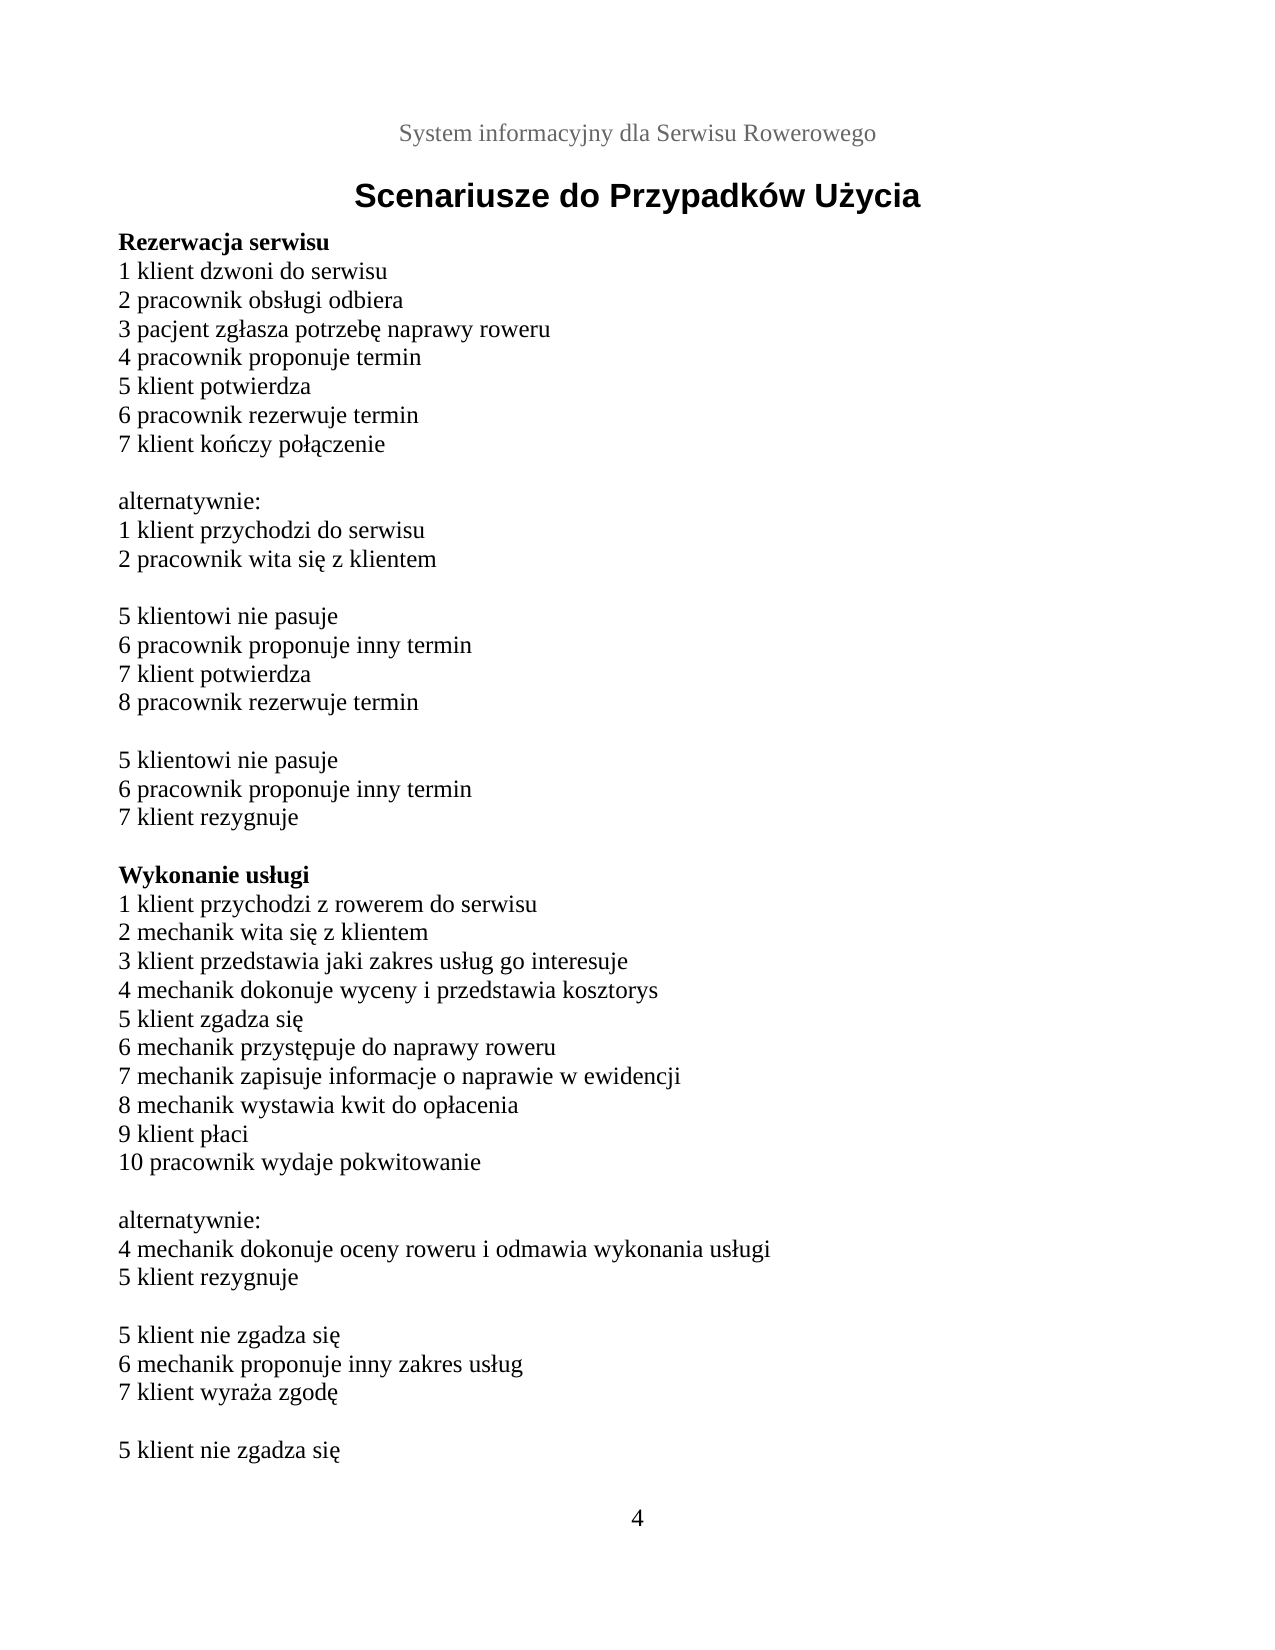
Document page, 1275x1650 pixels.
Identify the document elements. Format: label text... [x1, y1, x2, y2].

text 6 mechanik przystępuje do naprawy roweru [118, 1032, 1157, 1061]
text 5 klient rezygnuje [118, 1262, 1157, 1291]
text 2 pracownik obsługi odbiera [118, 285, 1157, 314]
text 1 klient dzwoni do serwisu [118, 256, 1157, 285]
text 8 pracownik rezerwuje termin [118, 687, 1157, 716]
text Rezerwacja serwisu [118, 227, 1157, 256]
text 5 klientowi nie pasuje [118, 601, 1157, 630]
text 6 pracownik proponuje inny termin [118, 774, 1157, 802]
text 3 klient przedstawia jaki zakres usług go interesuje [118, 946, 1157, 975]
text 3 pacjent zgłasza potrzebę naprawy roweru [118, 314, 1157, 342]
text 7 klient kończy połączenie [118, 429, 1157, 457]
text 6 pracownik rezerwuje termin [118, 400, 1157, 429]
text 5 klient potwierdza [118, 371, 1157, 400]
text 7 klient potwierdza [118, 659, 1157, 687]
text 5 klient nie zgadza się [118, 1435, 1157, 1464]
subtitle Scenariusze do Przypadków Użycia [118, 176, 1157, 215]
text 9 klient płaci [118, 1119, 1157, 1147]
text 6 pracownik proponuje inny termin [118, 630, 1157, 659]
text 2 pracownik wita się z klientem [118, 544, 1157, 572]
text 10 pracownik wydaje pokwitowanie [118, 1147, 1157, 1176]
text 1 klient przychodzi z rowerem do serwisu [118, 889, 1157, 917]
text 4 mechanik dokonuje wyceny i przedstawia kosztorys [118, 975, 1157, 1004]
text 4 mechanik dokonuje oceny roweru i odmawia wykonania usługi [118, 1234, 1157, 1262]
text alternatywnie: [118, 1205, 1157, 1234]
text 5 klient nie zgadza się [118, 1320, 1157, 1349]
text 8 mechanik wystawia kwit do opłacenia [118, 1090, 1157, 1119]
text 2 mechanik wita się z klientem [118, 917, 1157, 946]
text 1 klient przychodzi do serwisu [118, 515, 1157, 544]
text Wykonanie usługi [118, 860, 1157, 889]
text 4 pracownik proponuje termin [118, 342, 1157, 371]
text 7 klient wyraża zgodę [118, 1377, 1157, 1406]
text 5 klientowi nie pasuje [118, 745, 1157, 774]
text 6 mechanik proponuje inny zakres usług [118, 1349, 1157, 1377]
text alternatywnie: [118, 486, 1157, 515]
text 7 klient rezygnuje [118, 802, 1157, 831]
text 5 klient zgadza się [118, 1004, 1157, 1032]
text 7 mechanik zapisuje informacje o naprawie w ewidencji [118, 1061, 1157, 1090]
